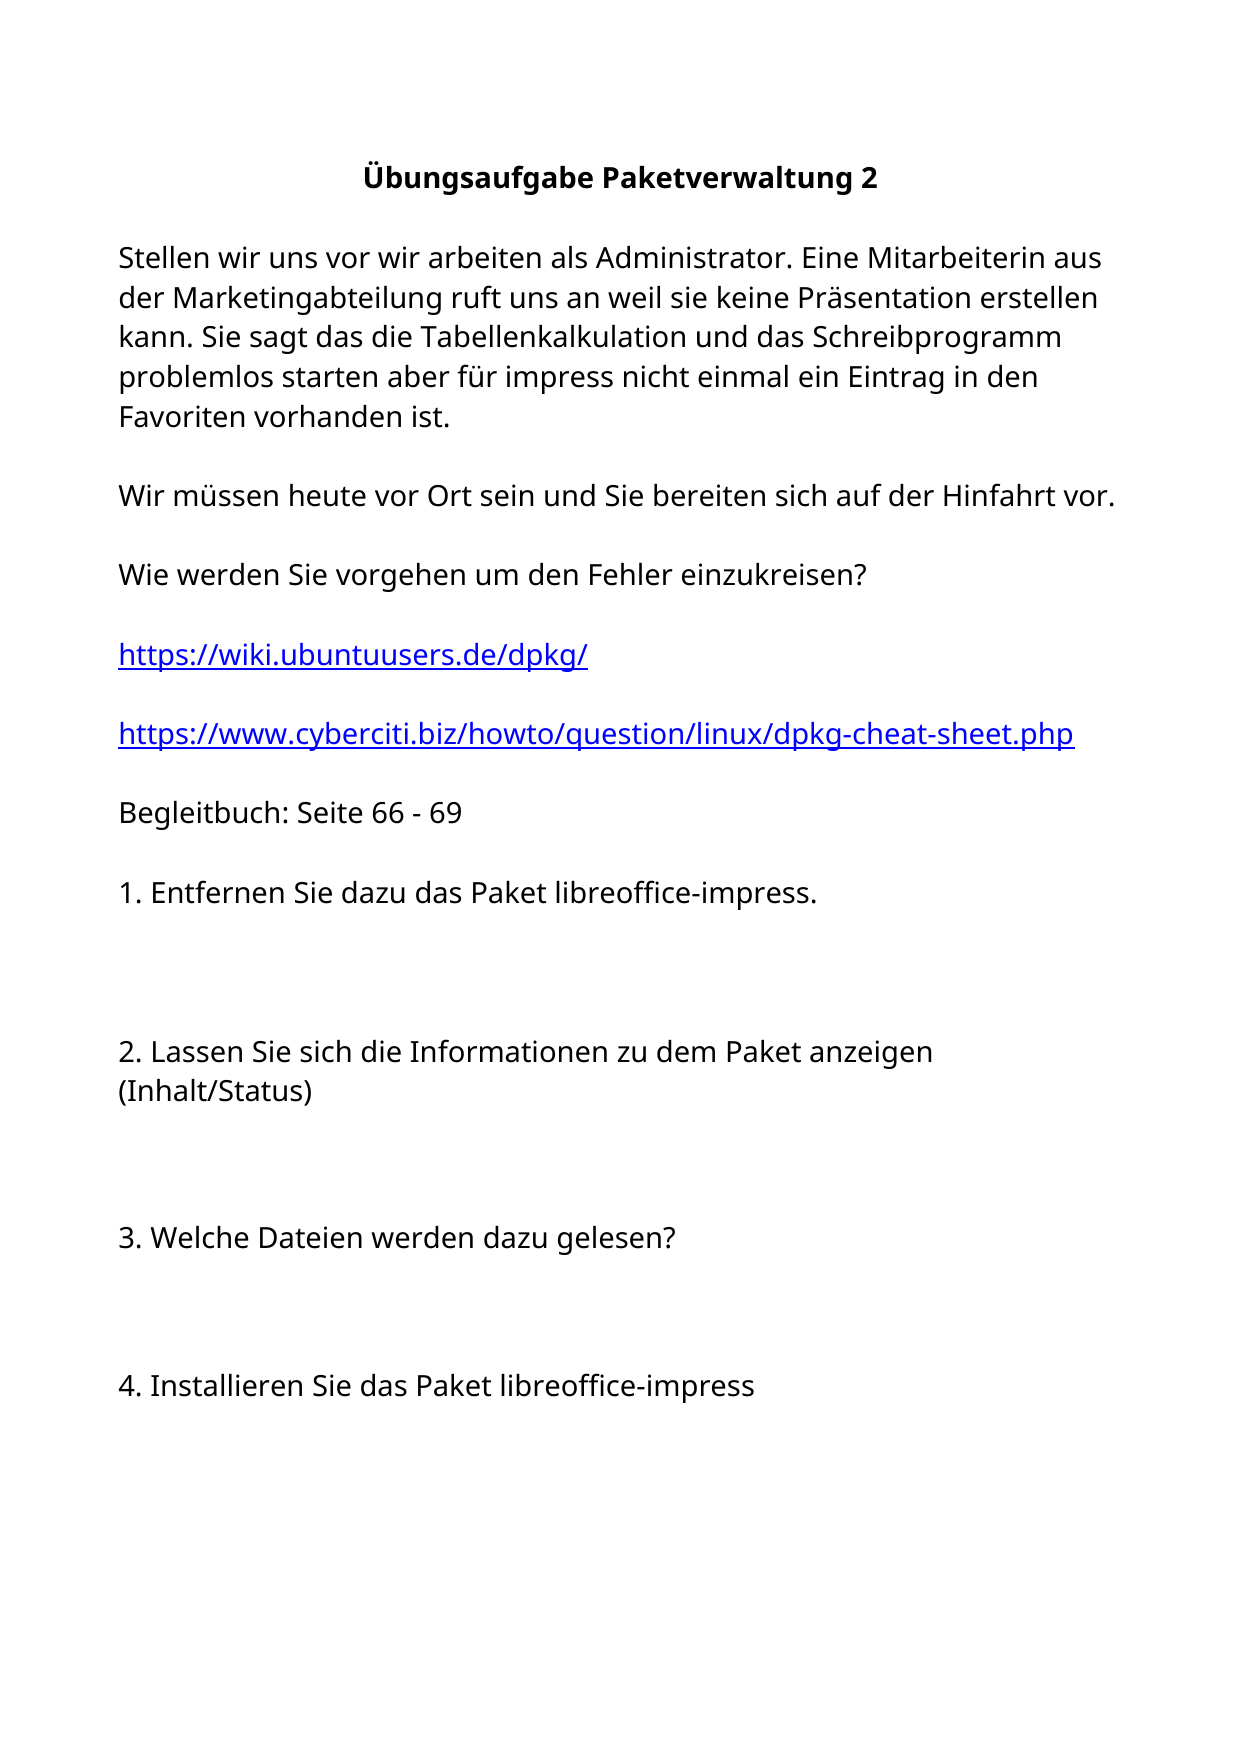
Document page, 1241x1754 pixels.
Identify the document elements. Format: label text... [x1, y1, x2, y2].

text 3. Welche Dateien werden dazu gelesen? [118, 1138, 1122, 1257]
text Stellen wir uns vor wir arbeiten als Administrator. Eine Mitarbeiterin aus der Marketingabteilung ruft uns an weil sie keine Präsentation erstellen kann. Sie sagt das die Tabellenkalkulation und das Schreibprogramm problemlos starten aber für impress nicht einmal ein Eintrag in den Favoriten vorhanden ist. Wir müssen heute vor Ort sein und Sie bereiten sich auf der Hinfahrt vor. Wie werden Sie vorgehen um den Fehler einzukreisen? https://wiki.ubuntuusers.de/dpkg/ https://www.cyberciti.biz/howto/question/linux/dpkg-cheat-sheet.php Begleitbuch: Seite 66 - 69 1. Entfernen Sie dazu das Paket libreoffice-impress. 2. Lassen Sie sich die Informationen zu dem Paket anzeigen (Inhalt/Status) [118, 197, 1122, 1110]
text 4. Installieren Sie das Paket libreoffice-impress [118, 1285, 1122, 1512]
text Übungsaufgabe Paketverwaltung 2 [118, 118, 1122, 197]
